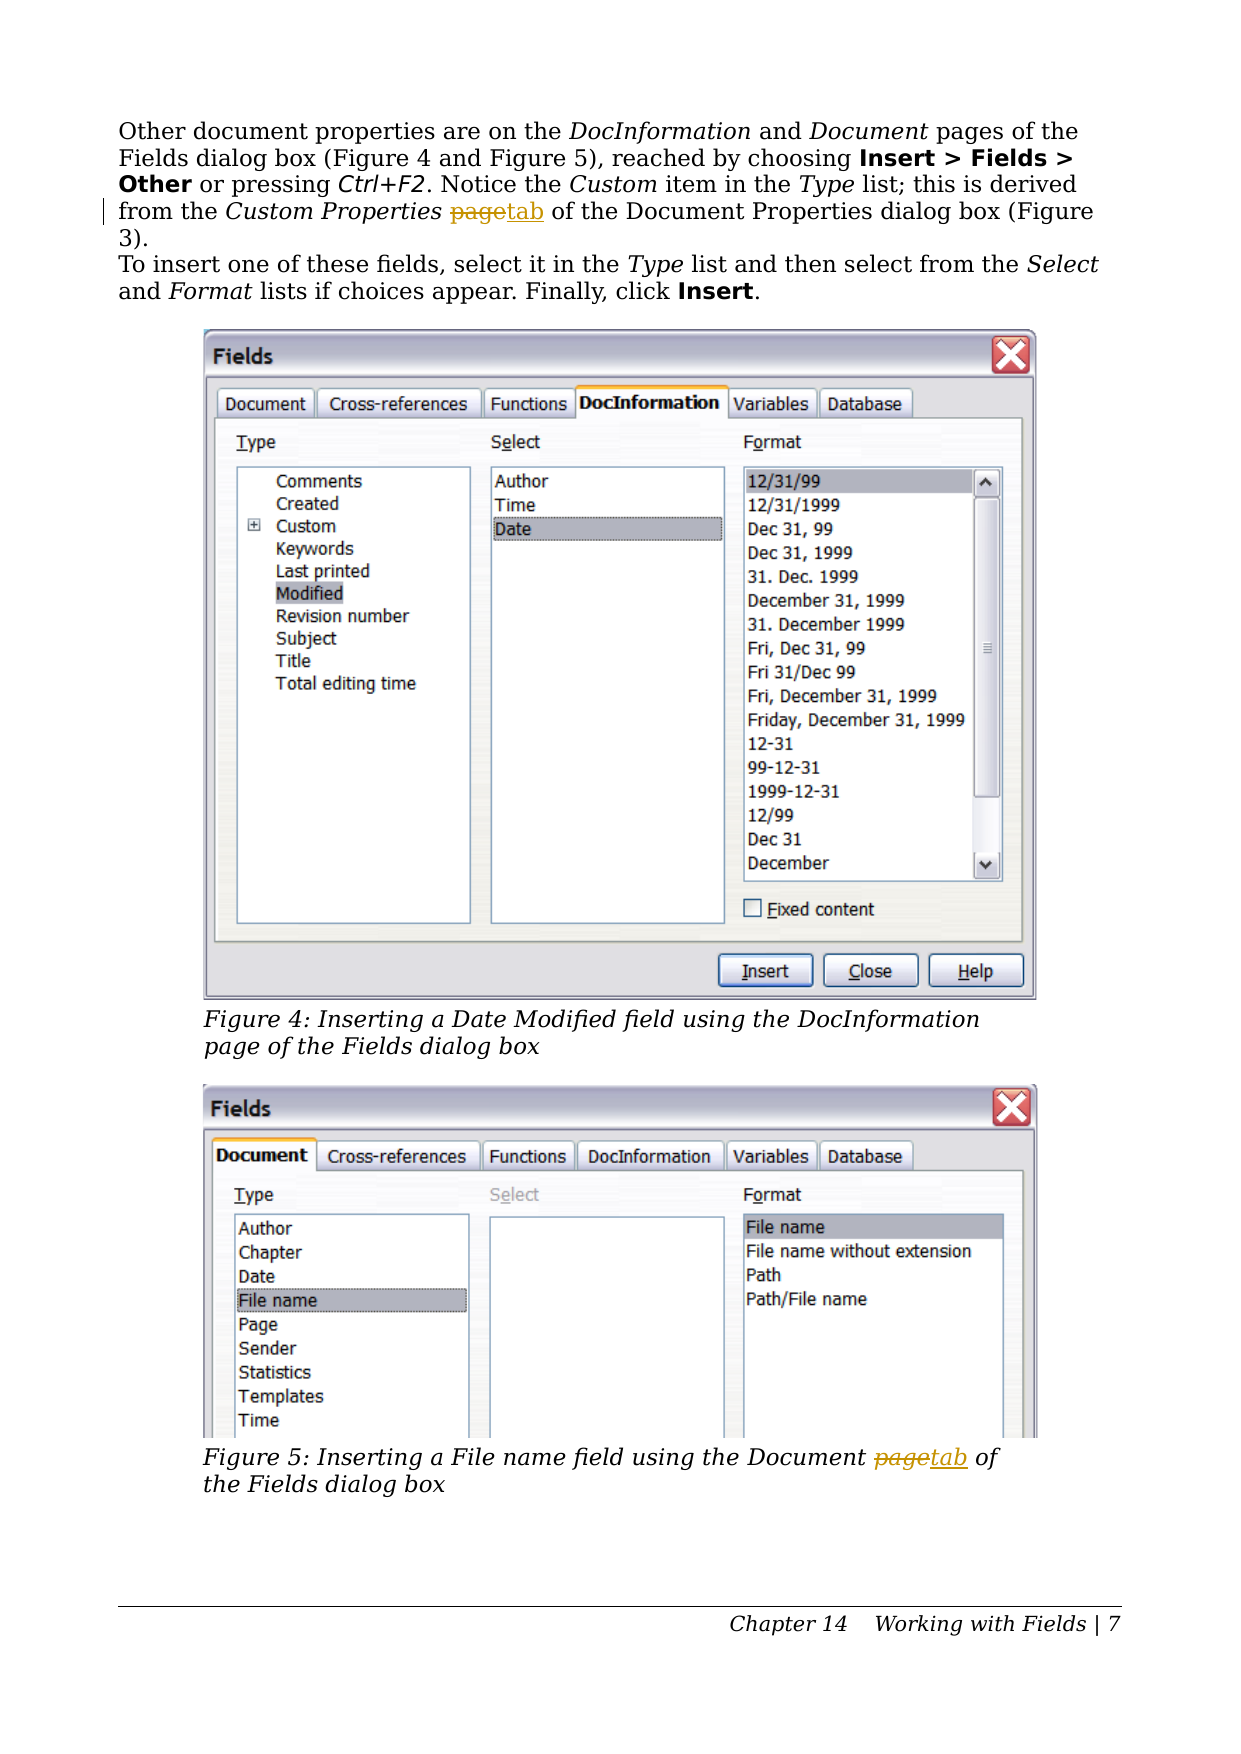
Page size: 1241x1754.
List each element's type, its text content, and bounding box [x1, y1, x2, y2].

text To insert one of these fields, select it in the Type list and then select from the Select and Format lists if choices appear. Finally, click Insert. [118, 251, 1122, 305]
picture [203, 329, 1037, 1000]
text Other document properties are on the DocInformation and Document pages of the Fields dialog box (Figure 4 and Figure 5), reached by choosing Insert > Fields > Other or pressing Ctrl+F2. Notice the Custom item in the Type list; this is derived from the Custom Properties tab of the Document Properties dialog box (Figure 3). [118, 118, 1122, 251]
text Figure 5: Inserting a File name field using the Document tab of the Fields dialog box [203, 1444, 1037, 1498]
picture [202, 1084, 1038, 1438]
text Figure 4: Inserting a Date Modified field using the DocInformation page of the Fields dialog box [204, 1006, 1037, 1060]
